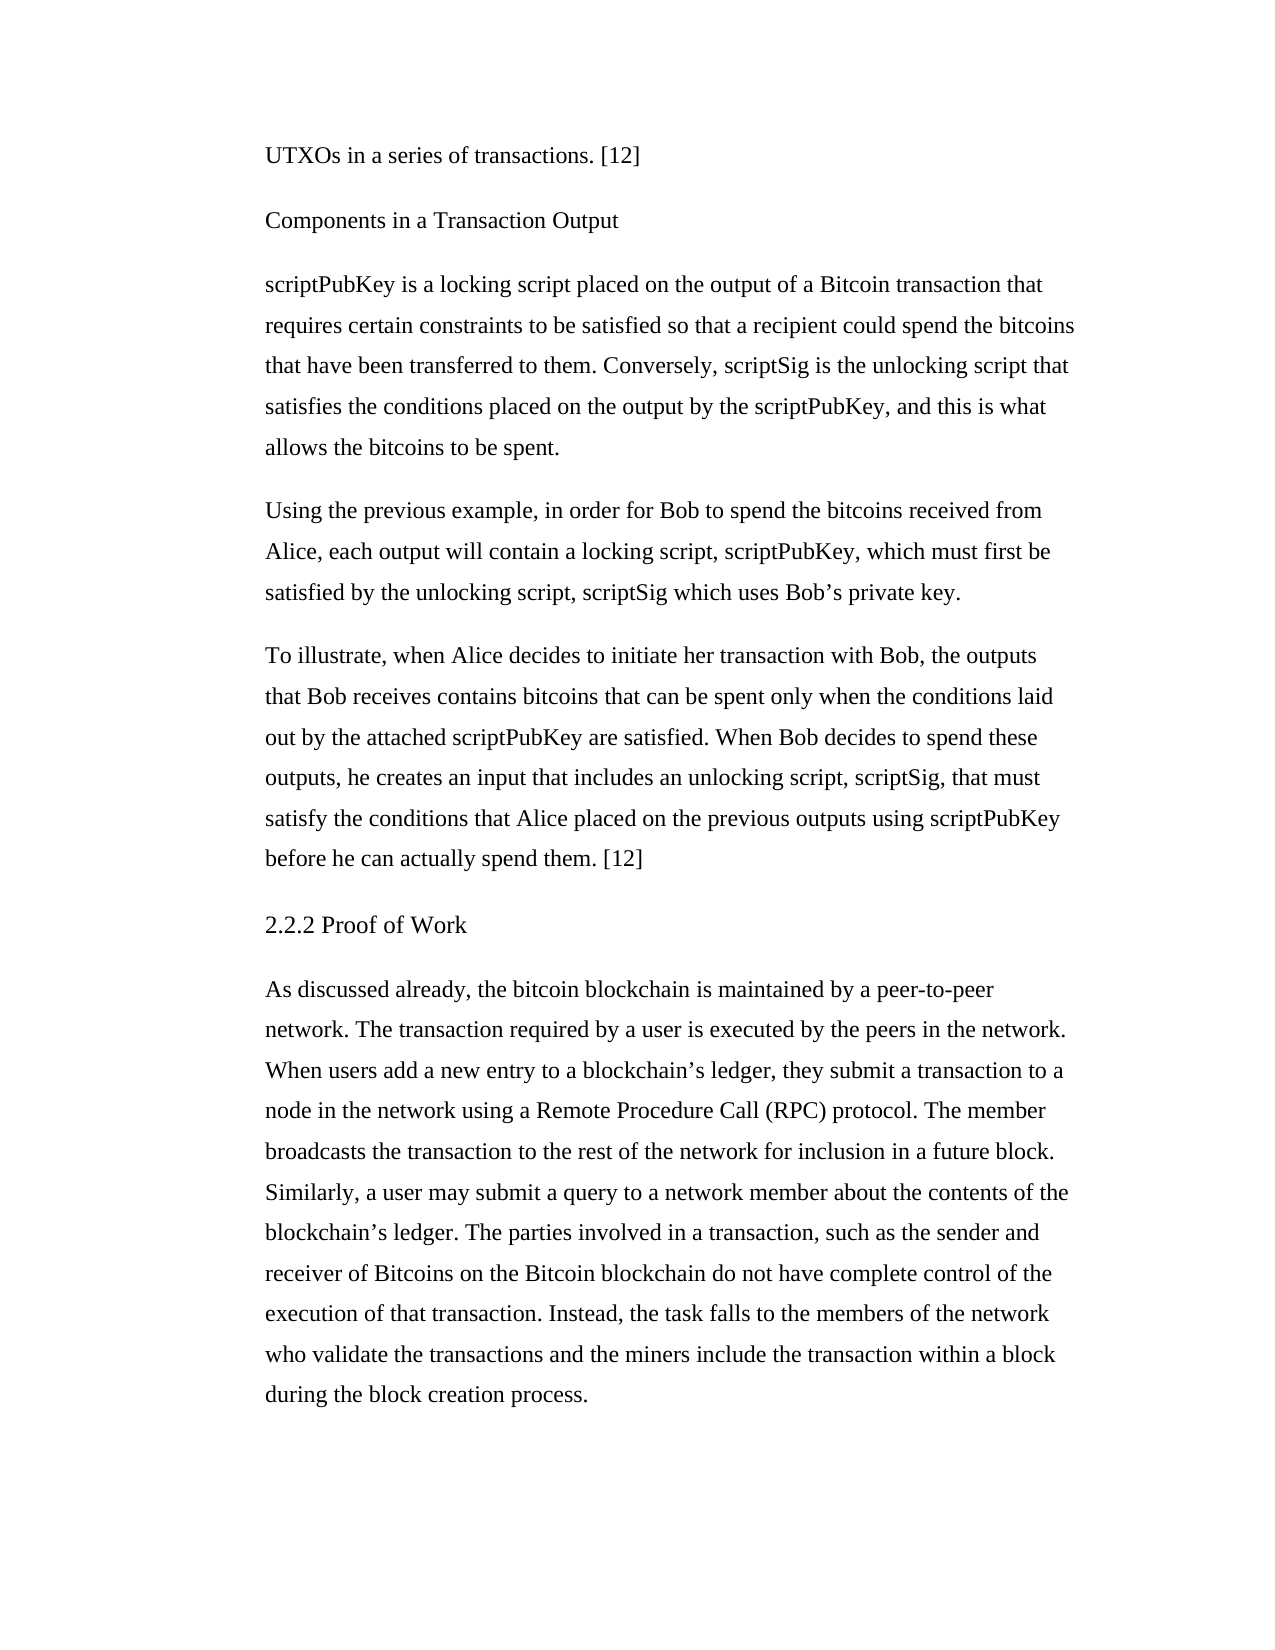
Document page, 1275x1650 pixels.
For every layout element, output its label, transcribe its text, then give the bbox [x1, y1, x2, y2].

text UTXOs in a series of transactions. [12] Components in a Transaction Output [265, 141, 767, 233]
text 2.2.2 Proof of Work [265, 910, 1126, 939]
text To illustrate, when Alice decides to initiate her transaction with Bob, the outputs that Bob receives contains bitcoins that can be spent only when the conditions laid out by the attached scriptPubKey are satisfied. When Bob decides to spend these outputs, he creates an input that includes an unlocking script, scriptSig, that must satisfy the conditions that Alice placed on the previous outputs using scriptPubKey before he can actually spend them. [12] [265, 641, 1078, 872]
text scriptPubKey is a locking script placed on the output of a Bitcoin transaction that requires certain constraints to be satisfied so that a recipient could spend the bitcoins that have been transferred to them. Conversely, scriptSig is the unlocking script that satisfies the conditions placed on the output by the scriptPubKey, and this is what allows the bitcoins to be spent. [265, 270, 1078, 460]
text As discussed already, the bitcoin blockchain is maintained by a peer-to-peer network. The transaction required by a user is executed by the peers in the network. When users add a new entry to a blockchain’s ledger, they submit a transaction to a node in the network using a Remote Procedure Call (RPC) protocol. The member broadcasts the transaction to the rest of the network for inclusion in a future block. Similarly, a user may submit a query to a network member about the contents of the blockchain’s ledger. The parties involved in a transaction, such as the sender and receiver of Bitcoins on the Bitcoin blockchain do not have complete control of the execution of that transaction. Instead, the task falls to the members of the network who validate the transactions and the miners include the transaction within a block during the block creation process. [265, 975, 1078, 1408]
text Using the previous example, in order for Bob to spend the bitcoins received from Alice, each output will contain a locking script, scriptPubKey, which must first be satisfied by the unlocking script, scriptSig which uses Bob’s private key. [265, 496, 1078, 605]
